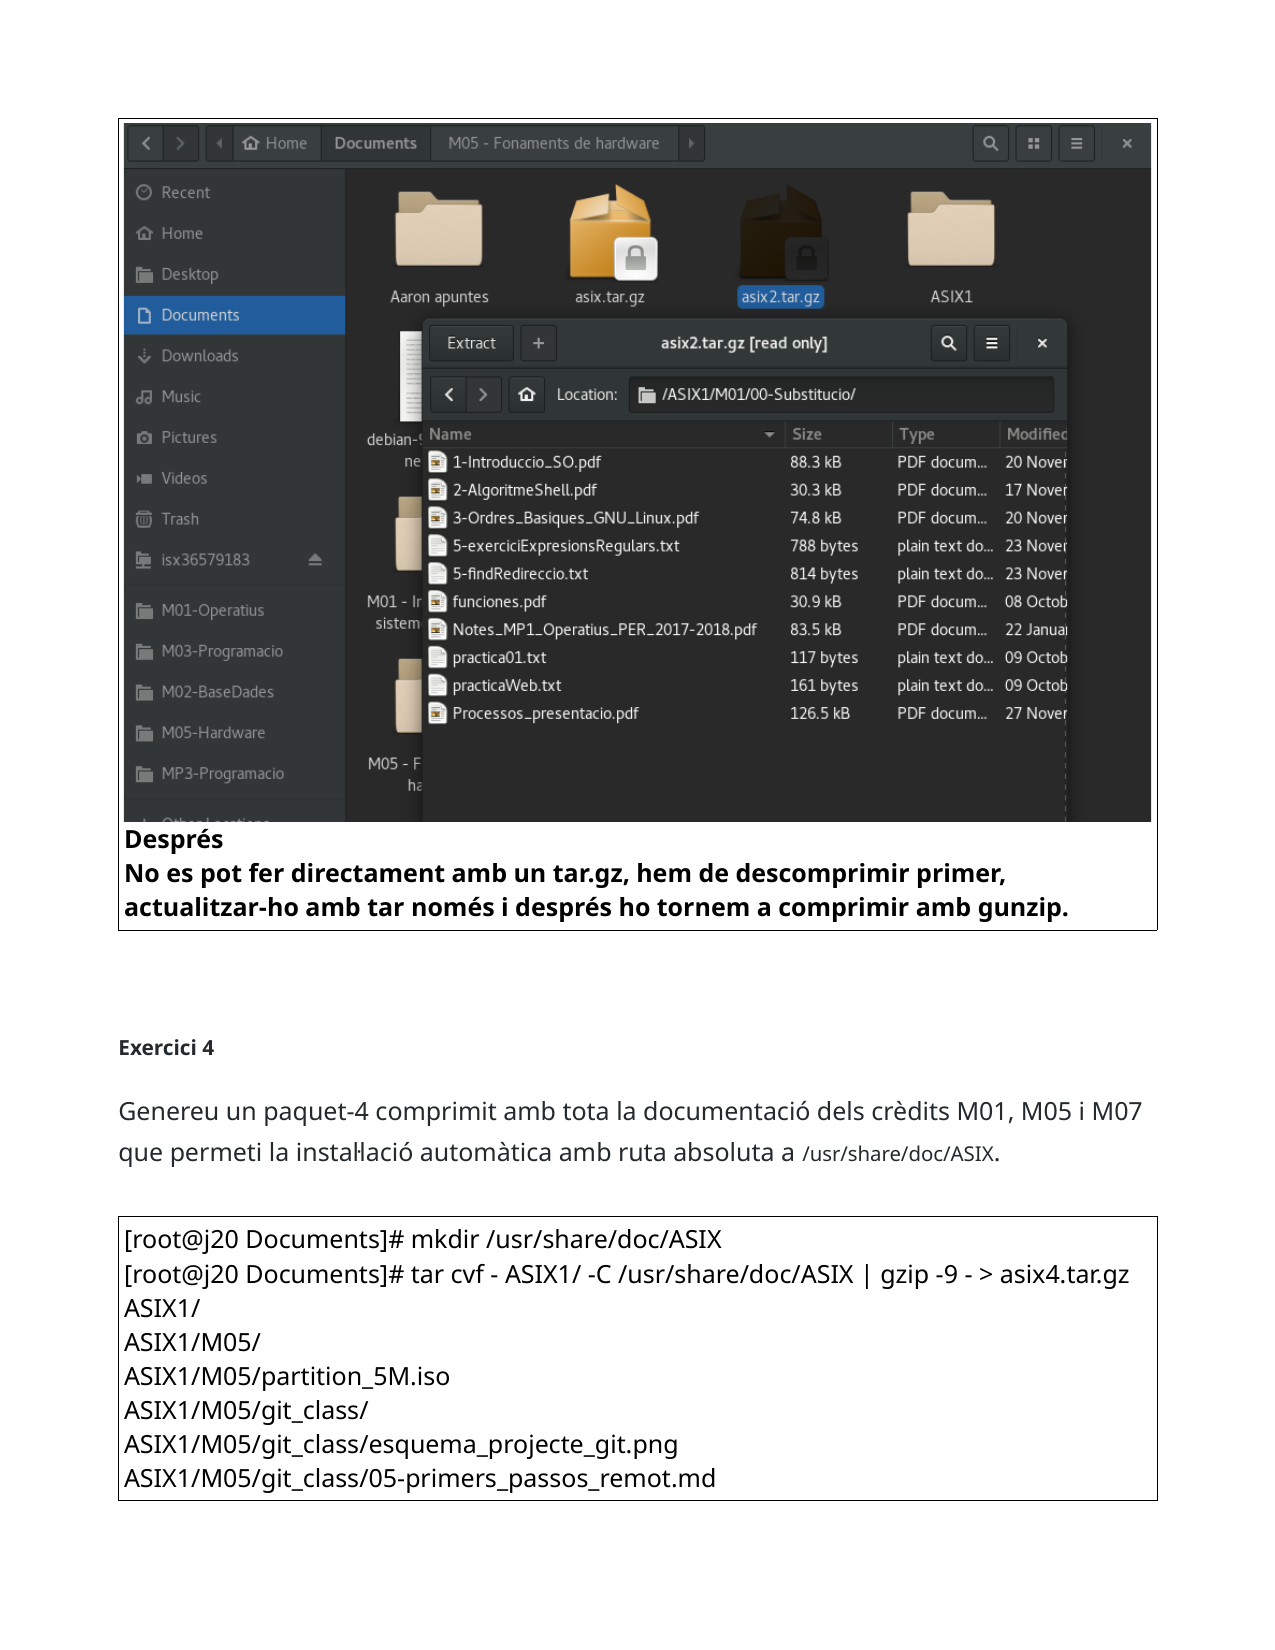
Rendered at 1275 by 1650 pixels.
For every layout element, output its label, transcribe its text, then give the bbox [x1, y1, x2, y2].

subtitle Exercici 4 [118, 1033, 1157, 1062]
picture [123, 123, 1152, 822]
table_header Després No es pot fer directament amb un tar.gz, hem de descomprimir primer, actualitzar-ho amb tar només i després ho tornem a comprimir amb gunzip. [119, 119, 1157, 930]
table_header [root@j20 Documents]# mkdir /usr/share/doc/ASIX [root@j20 Documents]# tar cvf - ASIX1/ -C /usr/share/doc/ASIX | gzip -9 - > asix4.tar.gz ASIX1/ ASIX1/M05/ ASIX1/M05/partition_5M.iso ASIX1/M05/git_class/ ASIX1/M05/git_class/esquema_projecte_git.png ASIX1/M05/git_class/05-primers_passos_remot.md [119, 1217, 1157, 1500]
text Genereu un paquet-4 comprimit amb tota la documentació dels crèdits M01, M05 i M07 que permeti la instal·lació automàtica amb ruta absoluta a /usr/share/doc/ASIX. [118, 1094, 1157, 1169]
